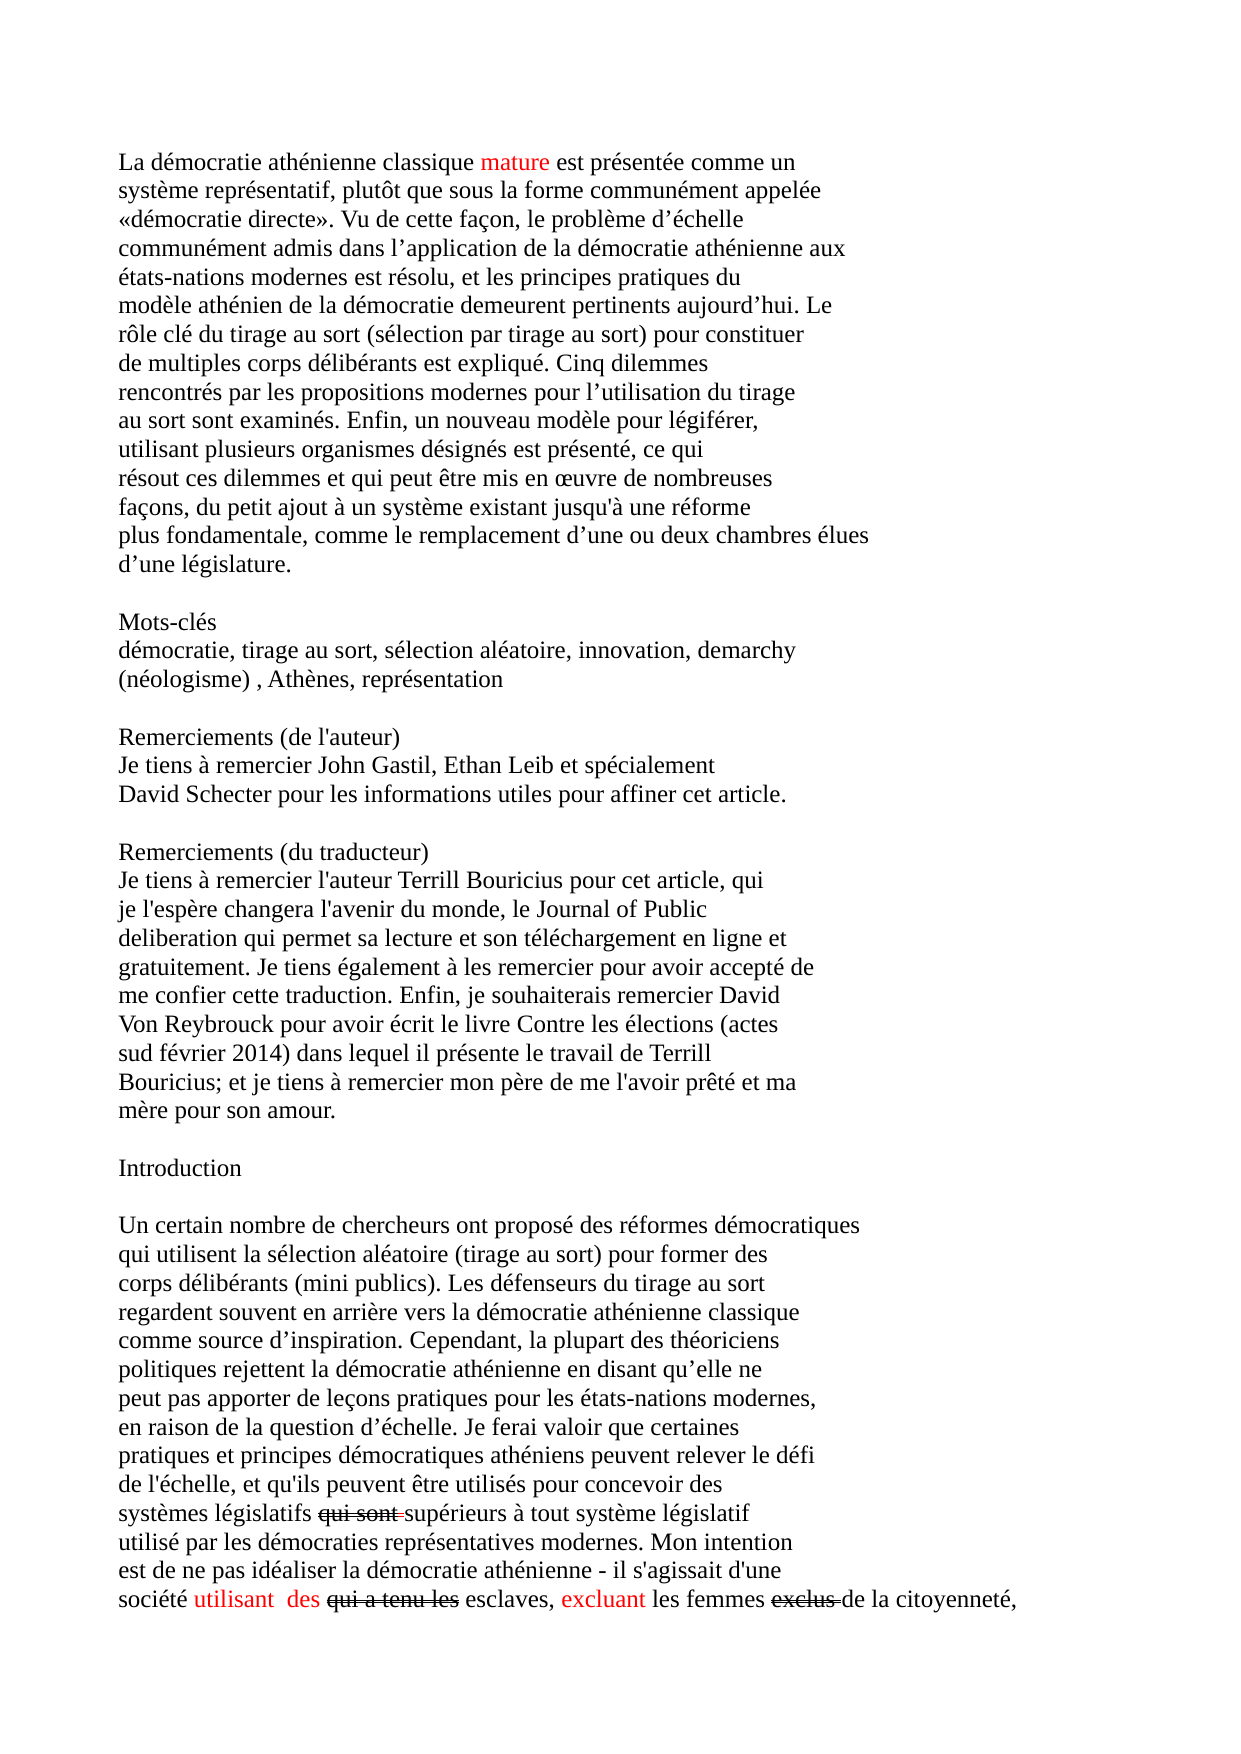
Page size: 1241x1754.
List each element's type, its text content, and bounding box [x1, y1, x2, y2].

text gratuitement. Je tiens également à les remercier pour avoir accepté de [118, 952, 1122, 981]
text système représentatif, plutôt que sous la forme communément appelée [118, 176, 1122, 204]
text Remerciements (de l'auteur) [118, 722, 1122, 751]
text rôle clé du tirage au sort (sélection par tirage au sort) pour constituer [118, 319, 1122, 348]
text résout ces dilemmes et qui peut être mis en œuvre de nombreuses [118, 463, 1122, 492]
text utilisé par les démocraties représentatives modernes. Mon intention [118, 1527, 1122, 1556]
text corps délibérants (mini publics). Les défenseurs du tirage au sort [118, 1268, 1122, 1297]
text Von Reybrouck pour avoir écrit le livre Contre les élections (actes [118, 1009, 1122, 1038]
text Je tiens à remercier l'auteur Terrill Bouricius pour cet article, qui [118, 866, 1122, 894]
text utilisant plusieurs organismes désignés est présenté, ce qui [118, 434, 1122, 463]
text en raison de la question d’échelle. Je ferai valoir que certaines [118, 1412, 1122, 1441]
text société utilisant des qui a tenu les esclaves, excluant les femmes exclus de la citoyenneté, [118, 1584, 1122, 1613]
text mère pour son amour. [118, 1096, 1122, 1124]
text de multiples corps délibérants est expliqué. Cinq dilemmes [118, 348, 1122, 377]
text comme source d’inspiration. Cependant, la plupart des théoriciens [118, 1326, 1122, 1354]
text plus fondamentale, comme le remplacement d’une ou deux chambres élues [118, 521, 1122, 549]
text politiques rejettent la démocratie athénienne en disant qu’elle ne [118, 1354, 1122, 1383]
text qui utilisent la sélection aléatoire (tirage au sort) pour former des [118, 1239, 1122, 1268]
text démocratie, tirage au sort, sélection aléatoire, innovation, demarchy [118, 636, 1122, 664]
text je l'espère changera l'avenir du monde, le Journal of Public [118, 894, 1122, 923]
text d’une législature. [118, 549, 1122, 578]
text Introduction [118, 1153, 1122, 1182]
text «démocratie directe». Vu de cette façon, le problème d’échelle [118, 204, 1122, 233]
text Mots-clés [118, 607, 1122, 636]
text est de ne pas idéaliser la démocratie athénienne - il s'agissait d'une [118, 1556, 1122, 1584]
text Je tiens à remercier John Gastil, Ethan Leib et spécialement [118, 751, 1122, 779]
text David Schecter pour les informations utiles pour affiner cet article. [118, 779, 1122, 808]
text pratiques et principes démocratiques athéniens peuvent relever le défi [118, 1441, 1122, 1469]
text peut pas apporter de leçons pratiques pour les états-nations modernes, [118, 1383, 1122, 1412]
text communément admis dans l’application de la démocratie athénienne aux [118, 233, 1122, 262]
text façons, du petit ajout à un système existant jusqu'à une réforme [118, 492, 1122, 521]
text regardent souvent en arrière vers la démocratie athénienne classique [118, 1297, 1122, 1326]
text rencontrés par les propositions modernes pour l’utilisation du tirage [118, 377, 1122, 406]
text me confier cette traduction. Enfin, je souhaiterais remercier David [118, 981, 1122, 1009]
text Bouricius; et je tiens à remercier mon père de me l'avoir prêté et ma [118, 1067, 1122, 1096]
text au sort sont examinés. Enfin, un nouveau modèle pour légiférer, [118, 406, 1122, 434]
text modèle athénien de la démocratie demeurent pertinents aujourd’hui. Le [118, 291, 1122, 319]
text systèmes législatifs qui sont supérieurs à tout système législatif [118, 1498, 1122, 1527]
text (néologisme) , Athènes, représentation [118, 664, 1122, 693]
text de l'échelle, et qu'ils peuvent être utilisés pour concevoir des [118, 1469, 1122, 1498]
text Un certain nombre de chercheurs ont proposé des réformes démocratiques [118, 1211, 1122, 1239]
text états-nations modernes est résolu, et les principes pratiques du [118, 262, 1122, 291]
text deliberation qui permet sa lecture et son téléchargement en ligne et [118, 923, 1122, 952]
text Remerciements (du traducteur) [118, 837, 1122, 866]
text La démocratie athénienne classique mature est présentée comme un [118, 147, 1122, 176]
text sud février 2014) dans lequel il présente le travail de Terrill [118, 1038, 1122, 1067]
